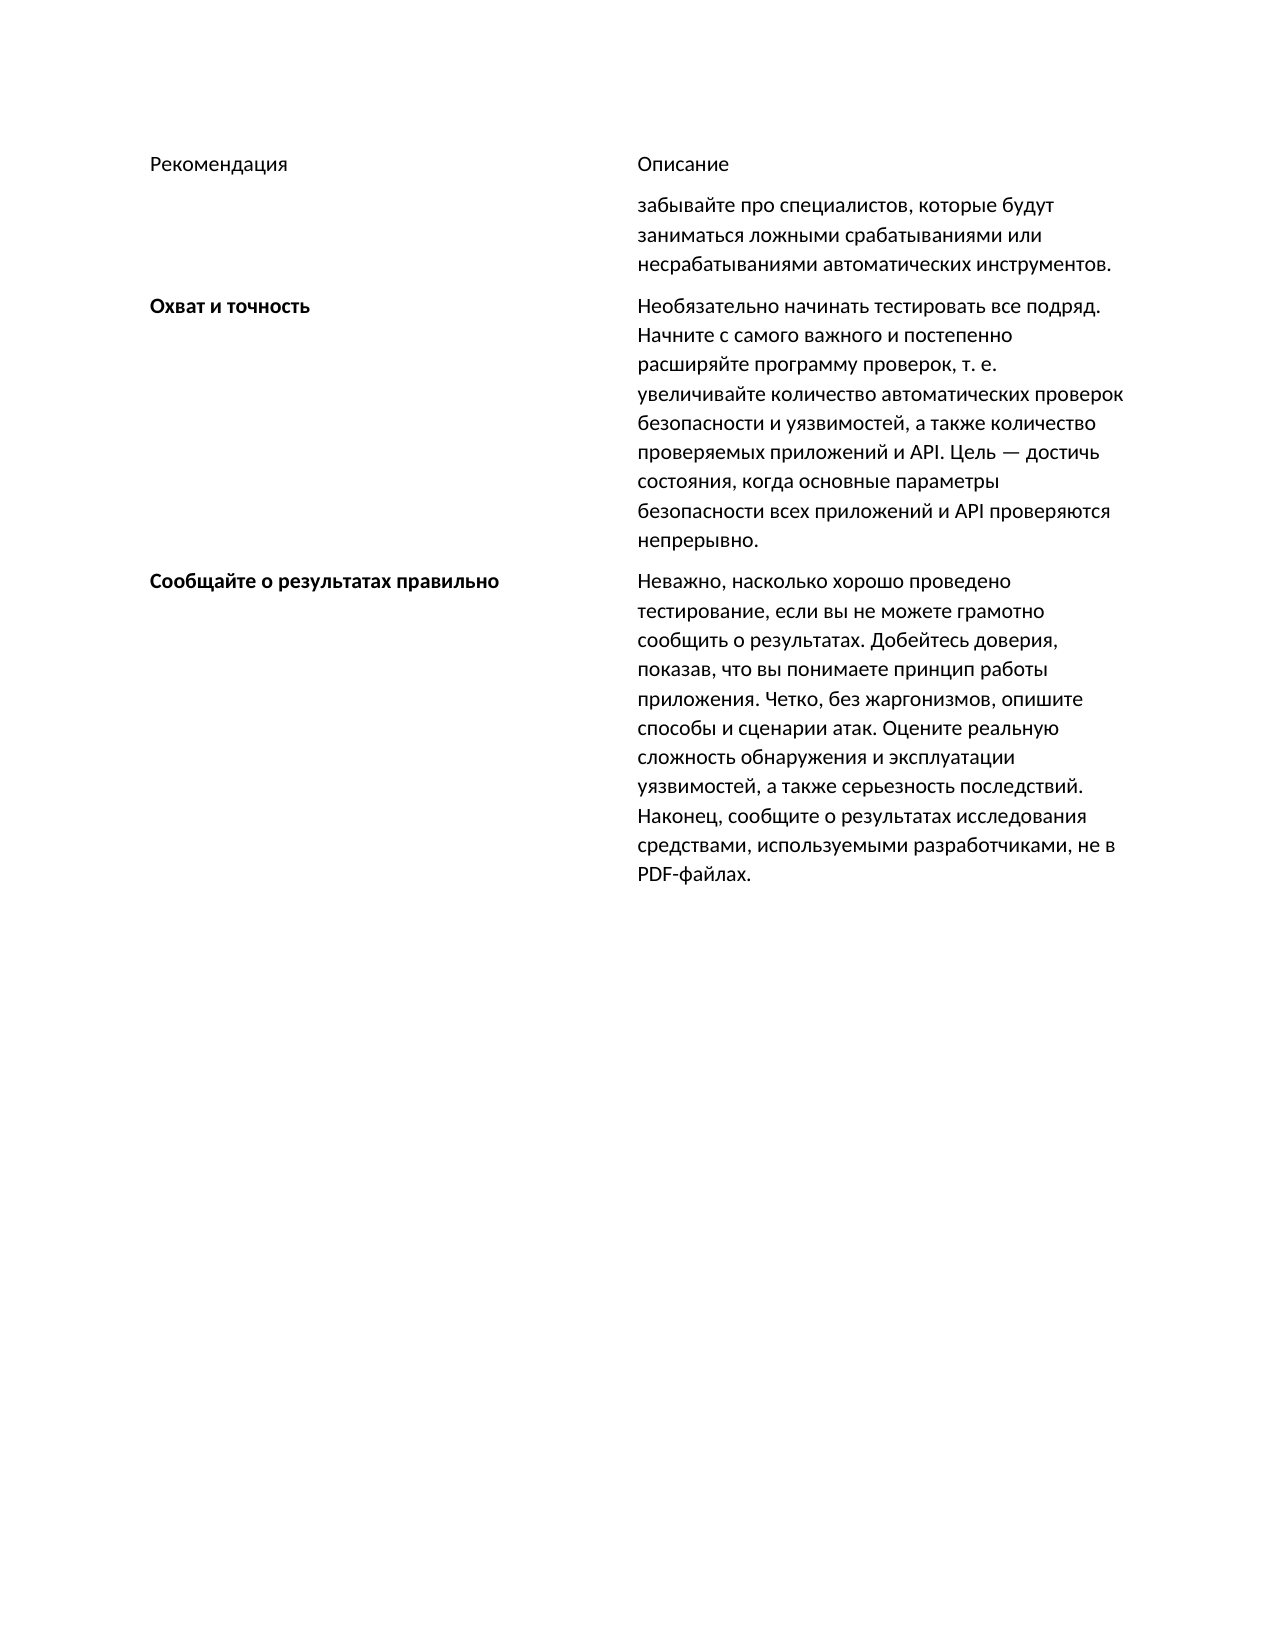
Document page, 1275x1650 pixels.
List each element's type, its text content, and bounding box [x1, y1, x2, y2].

table_cell Сообщайте о результатах правильно [150, 568, 637, 902]
table_cell [150, 192, 637, 292]
table_cell Необязательно начинать тестировать все подряд. Начните с самого важного и постепенно расширяйте программу проверок, т. е. увеличивайте количество автоматических проверок безопасности и уязвимостей, а также количество проверяемых приложений и API. Цель — достичь состояния, когда основные параметры безопасности всех приложений и API проверяются непрерывно. [638, 292, 1125, 568]
table_header Описание [638, 150, 1125, 192]
table_cell Неважно, насколько хорошо проведено тестирование, если вы не можете грамотно сообщить о результатах. Добейтесь доверия, показав, что вы понимаете принцип работы приложения. Четко, без жаргонизмов, опишите способы и сценарии атак. Оцените реальную сложность обнаружения и эксплуатации уязвимостей, а также серьезность последствий. Наконец, сообщите о результатах исследования средствами, используемыми разработчиками, не в PDF-файлах. [638, 568, 1125, 902]
table_cell забывайте про специалистов, которые будут заниматься ложными срабатываниями или несрабатываниями автоматических инструментов. [638, 192, 1125, 292]
table_cell Охват и точность [150, 292, 637, 568]
table_header Рекомендация [150, 150, 637, 192]
